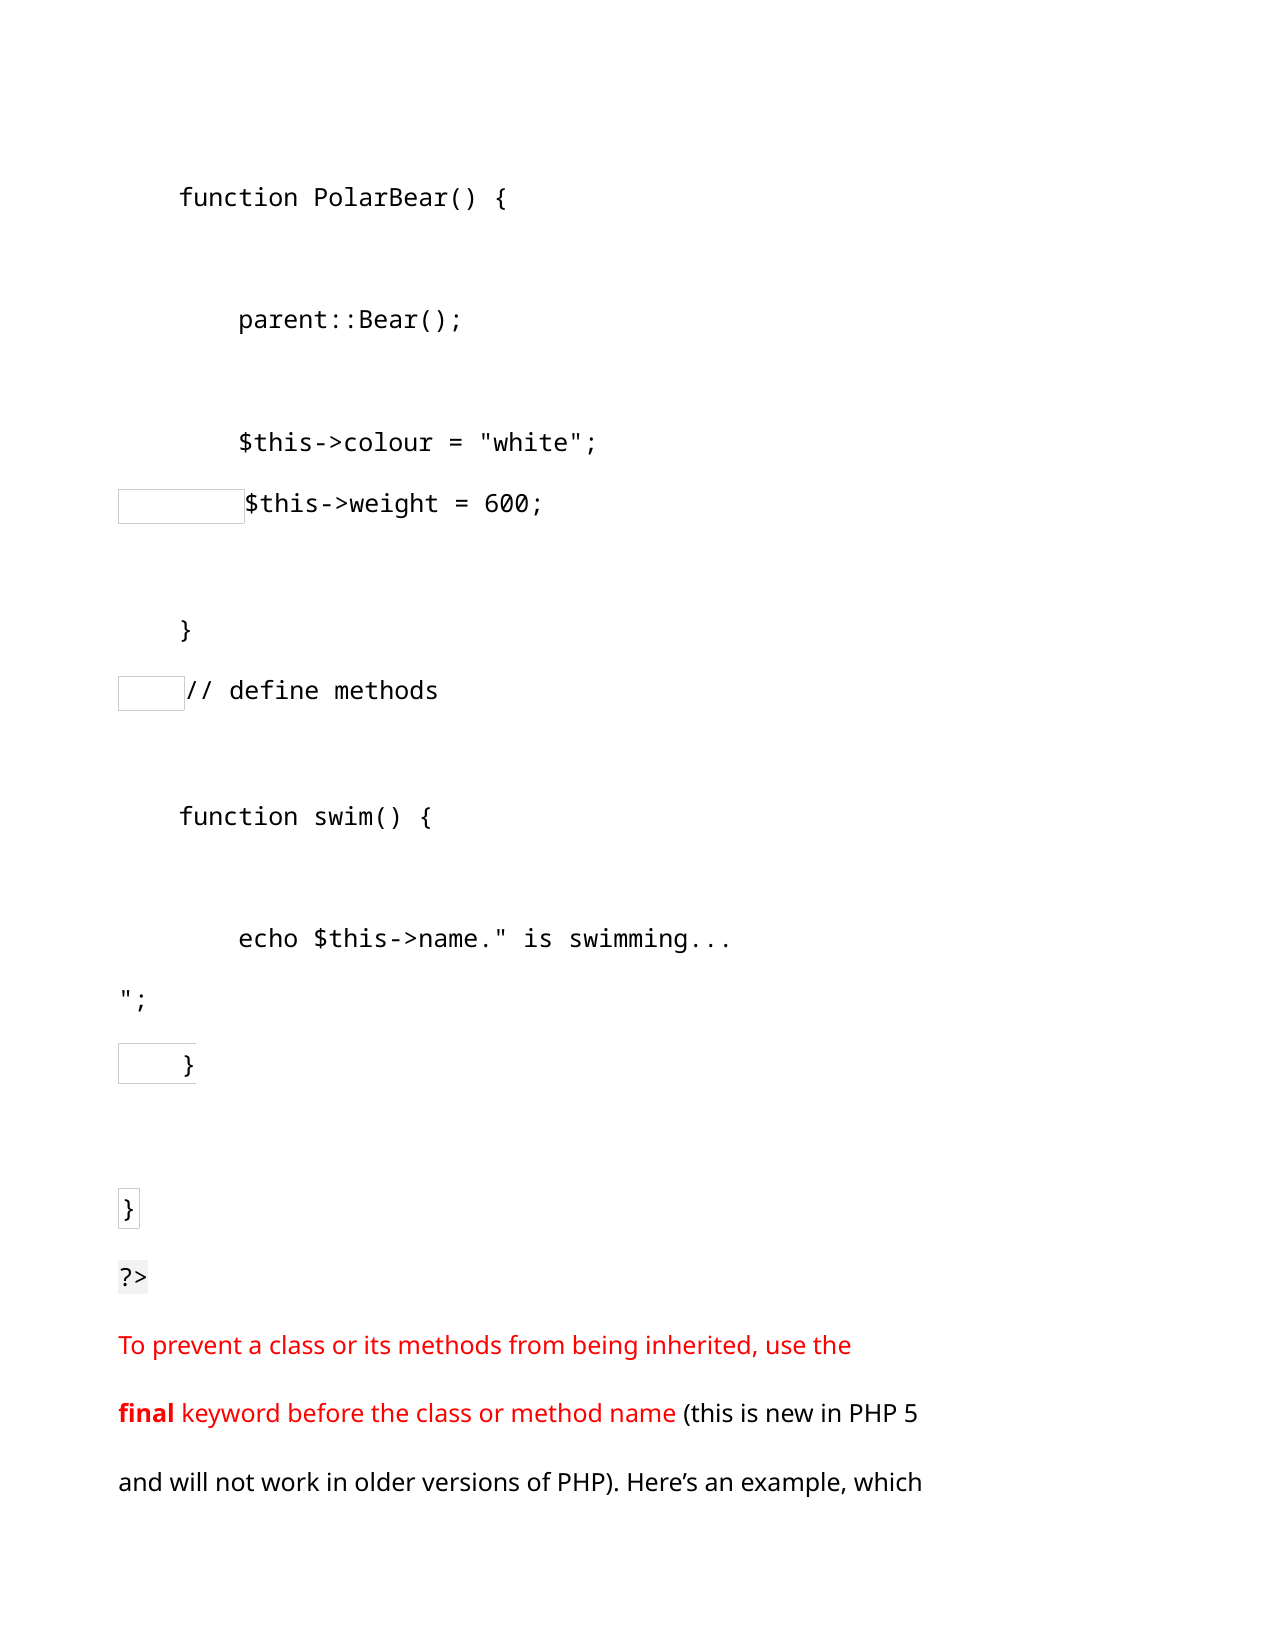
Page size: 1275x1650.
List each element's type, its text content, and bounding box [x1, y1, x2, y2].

text $this->weight = 600; } [118, 486, 1157, 645]
text To prevent a class or its methods from being inherited, use the final keyword before the class or method name (this is new in PHP 5 and will not work in older versions of PHP). Here’s an example, which [118, 1328, 1157, 1498]
text // define methods function swim() { echo $this->name." is swimming... "; [118, 673, 1157, 1016]
text function PolarBear() { parent::Bear(); $this->colour = "white"; [118, 118, 1157, 458]
text } } [118, 1043, 1157, 1228]
text ?> [118, 1260, 1157, 1294]
